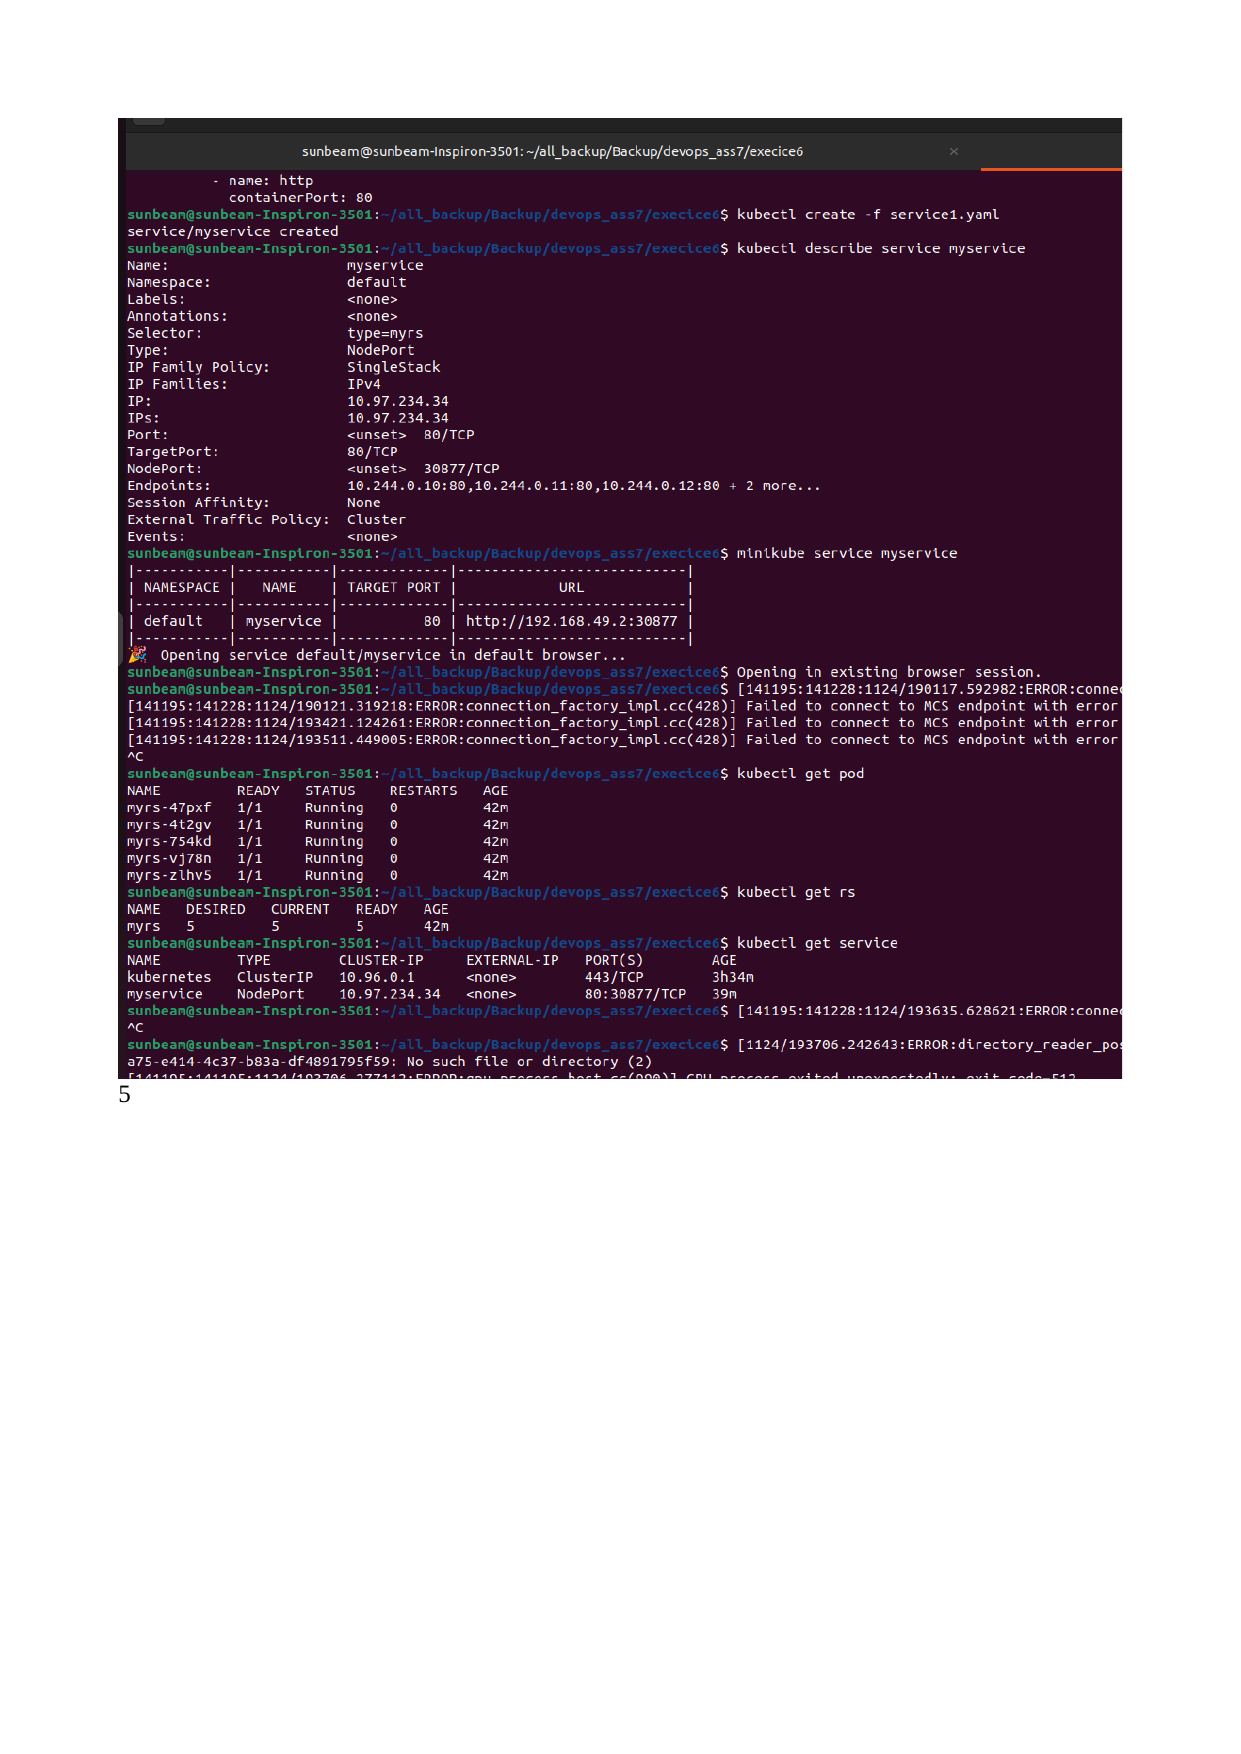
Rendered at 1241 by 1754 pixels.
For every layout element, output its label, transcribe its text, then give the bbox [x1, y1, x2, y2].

text 5 [118, 1079, 1122, 1107]
picture [118, 118, 1123, 1079]
